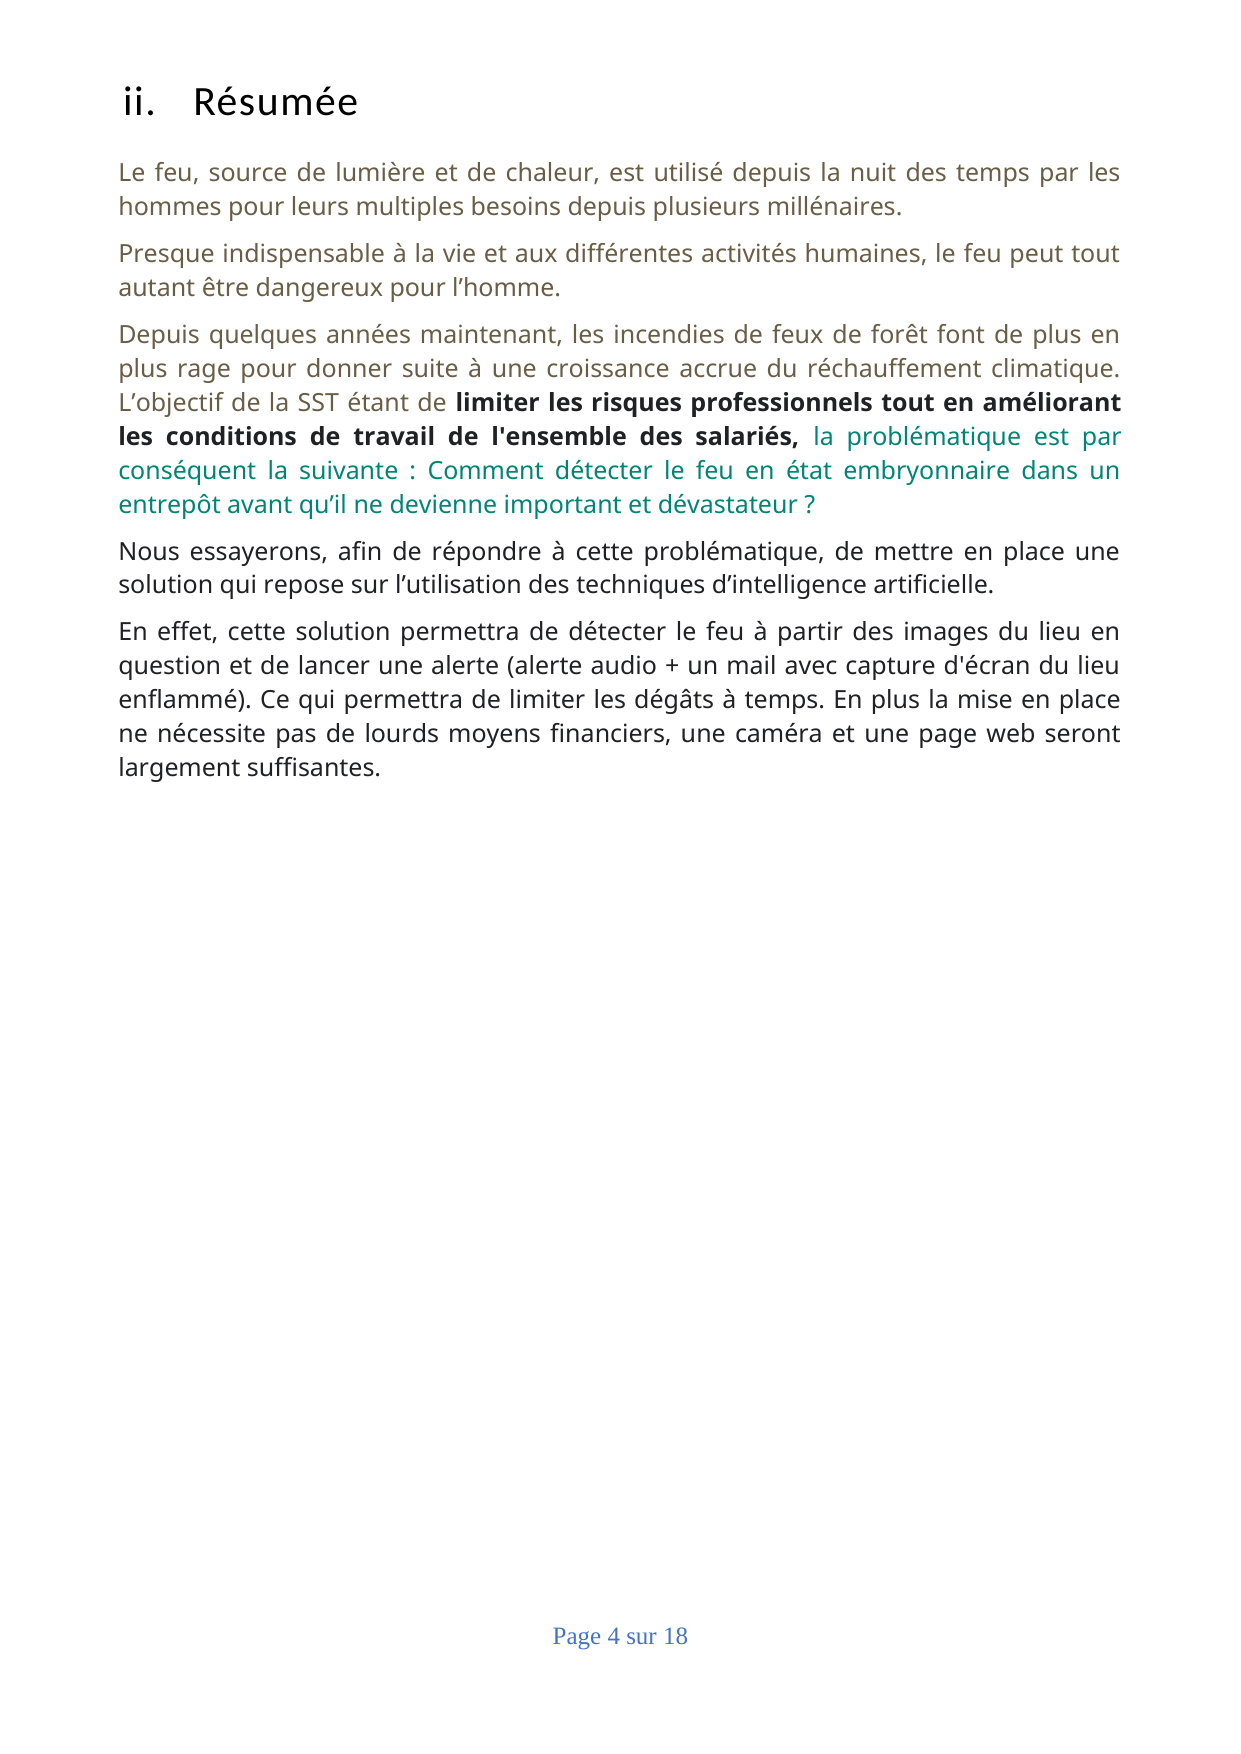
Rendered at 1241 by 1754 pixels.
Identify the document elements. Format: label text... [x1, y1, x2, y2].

text Le feu, source de lumière et de chaleur, est utilisé depuis la nuit des temps par les hommes pour leurs multiples besoins depuis plusieurs millénaires. [118, 155, 1122, 223]
text En effet, cette solution permettra de détecter le feu à partir des images du lieu en question et de lancer une alerte (alerte audio + un mail avec capture d'écran du lieu enflammé). Ce qui permettra de limiter les dégâts à temps. En plus la mise en place ne nécessite pas de lourds moyens financiers, une caméra et une page web seront largement suffisantes. [118, 614, 1122, 784]
list Résumée [156, 75, 1122, 126]
text Nous essayerons, afin de répondre à cette problématique, de mettre en place une solution qui repose sur l’utilisation des techniques d’intelligence artificielle. [118, 533, 1122, 601]
text Presque indispensable à la vie et aux différentes activités humaines, le feu peut tout autant être dangereux pour l’homme. [118, 236, 1122, 304]
text Depuis quelques années maintenant, les incendies de feux de forêt font de plus en plus rage pour donner suite à une croissance accrue du réchauffement climatique. L’objectif de la SST étant de limiter les risques professionnels tout en améliorant les conditions de travail de l'ensemble des salariés, la problématique est par conséquent la suivante : Comment détecter le feu en état embryonnaire dans un entrepôt avant qu’il ne devienne important et dévastateur ? [118, 316, 1122, 521]
